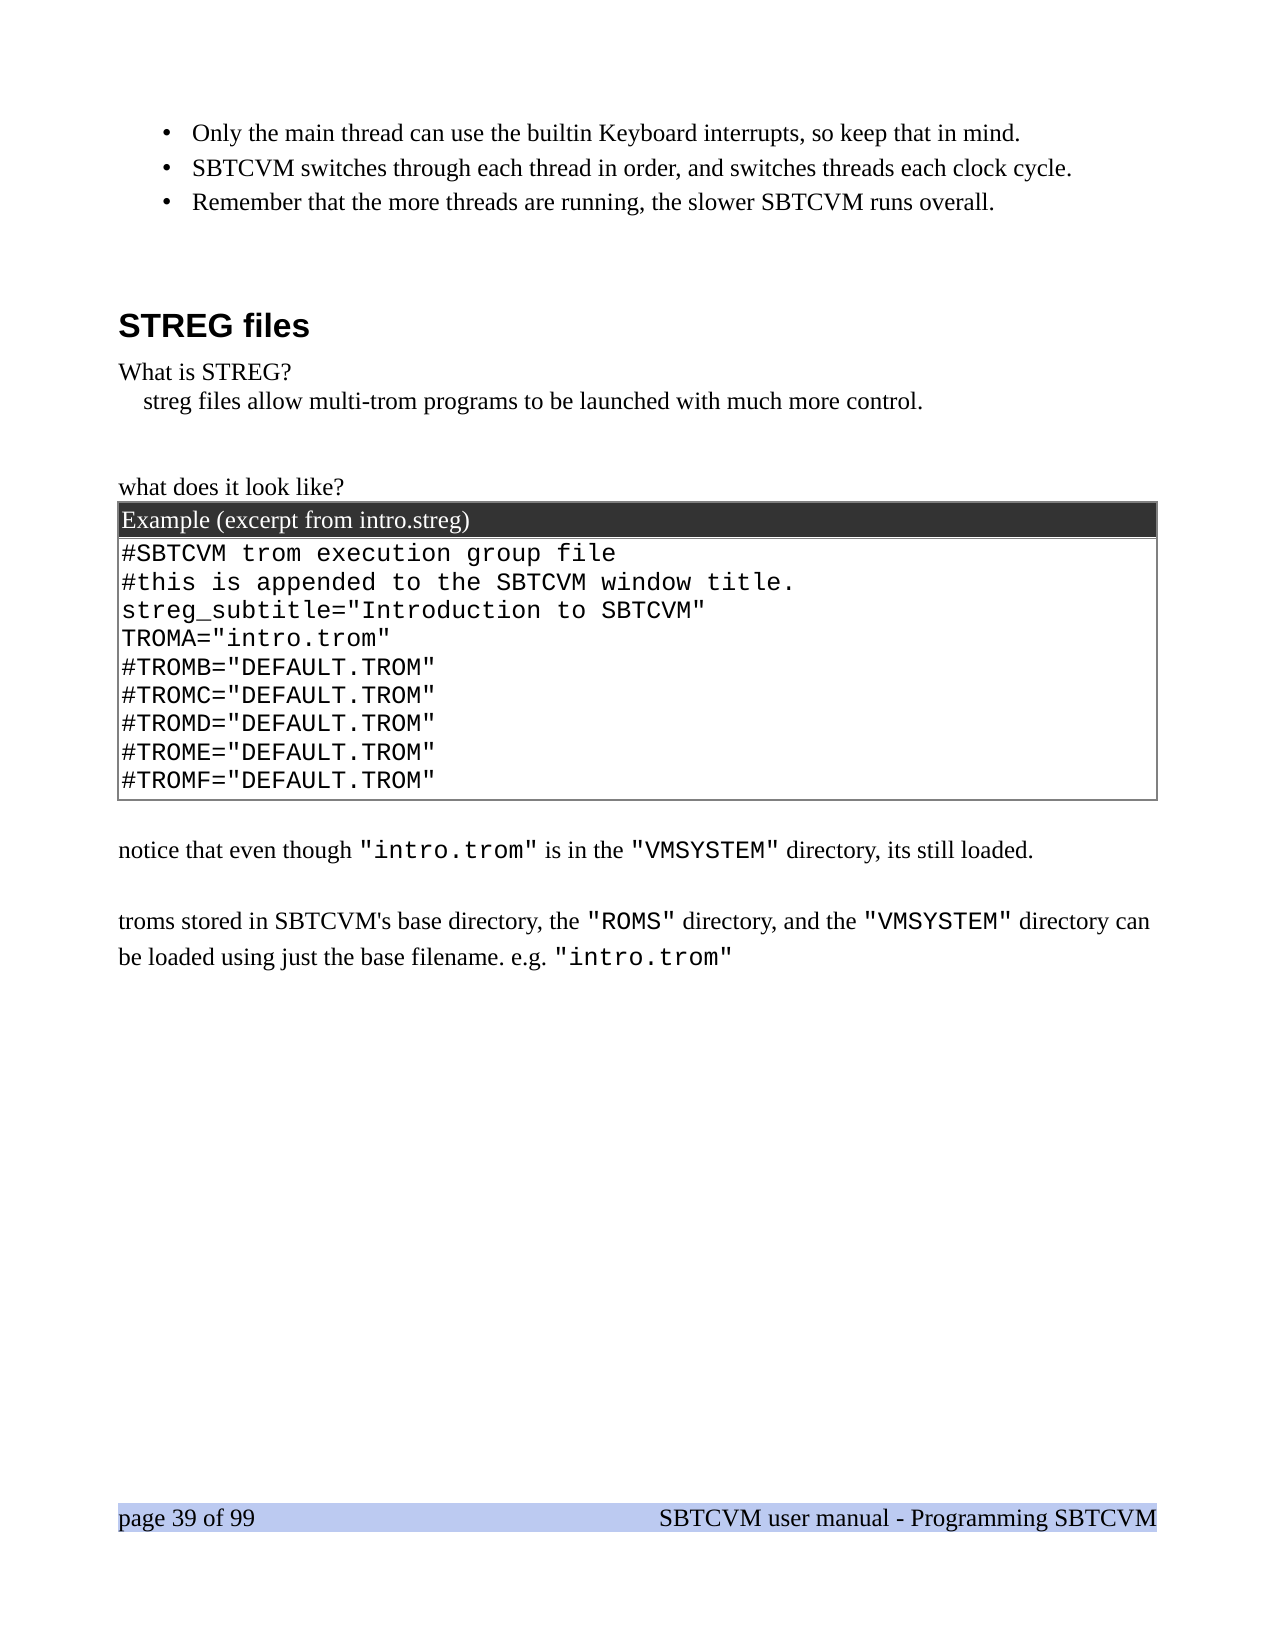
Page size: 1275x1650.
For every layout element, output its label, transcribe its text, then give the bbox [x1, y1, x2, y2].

text notice that even though "intro.trom" is in the "VMSYSTEM" directory, its still loaded. troms stored in SBTCVM's base directory, the "ROMS" directory, and the "VMSYSTEM" directory can be loaded using just the base filename. e.g. "intro.trom" [118, 801, 1157, 973]
table_header Example (excerpt from intro.streg) [119, 503, 1156, 537]
table_cell #SBTCVM trom execution group file #this is appended to the SBTCVM window title. streg_subtitle="Introduction to SBTCVM" TROMA="intro.trom" #TROMB="DEFAULT.TROM" #TROMC="DEFAULT.TROM" #TROMD="DEFAULT.TROM" #TROME="DEFAULT.TROM" #TROMF="DEFAULT.TROM" [119, 539, 1156, 799]
list Remember that the more threads are running, the slower SBTCVM runs overall. [162, 187, 1157, 216]
list SBTCVM switches through each thread in order, and switches threads each clock cycle. [162, 153, 1157, 181]
subtitle STREG files [118, 306, 1157, 345]
list Only the main thread can use the builtin Keyboard interrupts, so keep that in mind. [162, 118, 1157, 147]
text What is STREG? streg files allow multi-trom programs to be launched with much more control. what does it look like? [118, 357, 1157, 501]
